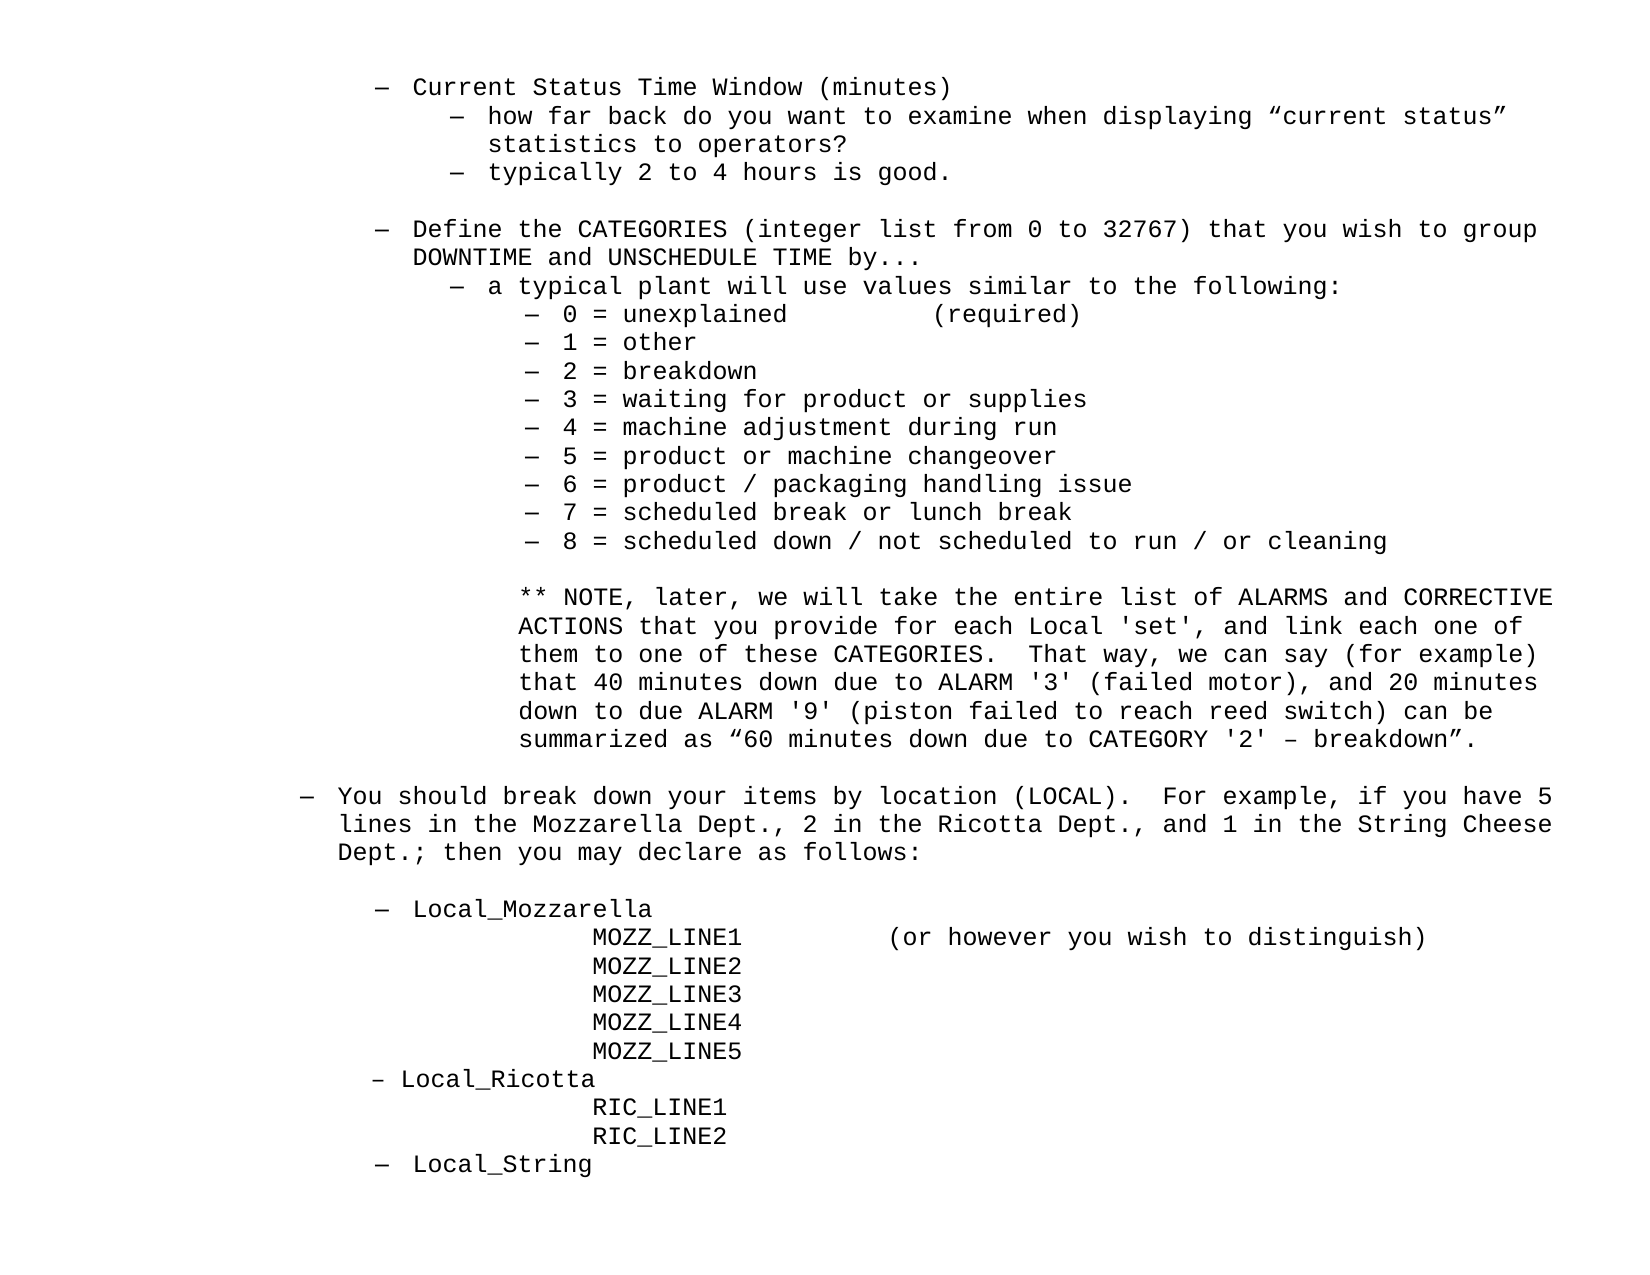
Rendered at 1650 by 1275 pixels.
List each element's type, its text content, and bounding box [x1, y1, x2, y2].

list Local_String [375, 1152, 1575, 1180]
list 8 = scheduled down / not scheduled to run / or cleaning [525, 528, 1575, 557]
text MOZZ_LINE4 [75, 1010, 1575, 1038]
list Current Status Time Window (minutes) [375, 75, 1575, 103]
text RIC_LINE2 [75, 1123, 1575, 1152]
text MOZZ_LINE2 [75, 953, 1575, 982]
list 2 = breakdown [525, 358, 1575, 387]
list 3 = waiting for product or supplies [525, 387, 1575, 415]
text ** NOTE, later, we will take the entire list of ALARMS and CORRECTIVE ACTIONS that you provide for each Local 'set', and link each one of them to one of these CATEGORIES. That way, we can say (for example) that 40 minutes down due to ALARM '3' (failed motor), and 20 minutes down to due ALARM '9' (piston failed to reach reed switch) can be summarized as “60 minutes down due to CATEGORY '2' – breakdown”. [75, 585, 1575, 755]
list a typical plant will use values similar to the following: [450, 273, 1575, 302]
list 5 = product or machine changeover [525, 443, 1575, 472]
list 7 = scheduled break or lunch break [525, 500, 1575, 528]
list 4 = machine adjustment during run [525, 415, 1575, 443]
list 0 = unexplained (required) [525, 302, 1575, 330]
text RIC_LINE1 [75, 1095, 1575, 1123]
list how far back do you want to examine when displaying “current status” statistics to operators? [450, 103, 1575, 160]
text MOZZ_LINE3 [75, 982, 1575, 1010]
list 1 = other [525, 330, 1575, 358]
list typically 2 to 4 hours is good. [450, 160, 1575, 188]
text – Local_Ricotta [75, 1067, 1575, 1095]
list Define the CATEGORIES (integer list from 0 to 32767) that you wish to group DOWNTIME and UNSCHEDULE TIME by... [375, 217, 1575, 273]
text MOZZ_LINE5 [75, 1038, 1575, 1067]
text MOZZ_LINE1 (or however you wish to distinguish) [75, 925, 1575, 953]
list Local_Mozzarella [375, 897, 1575, 925]
list You should break down your items by location (LOCAL). For example, if you have 5 lines in the Mozzarella Dept., 2 in the Ricotta Dept., and 1 in the String Cheese Dept.; then you may declare as follows: [300, 783, 1575, 868]
list 6 = product / packaging handling issue [525, 472, 1575, 500]
